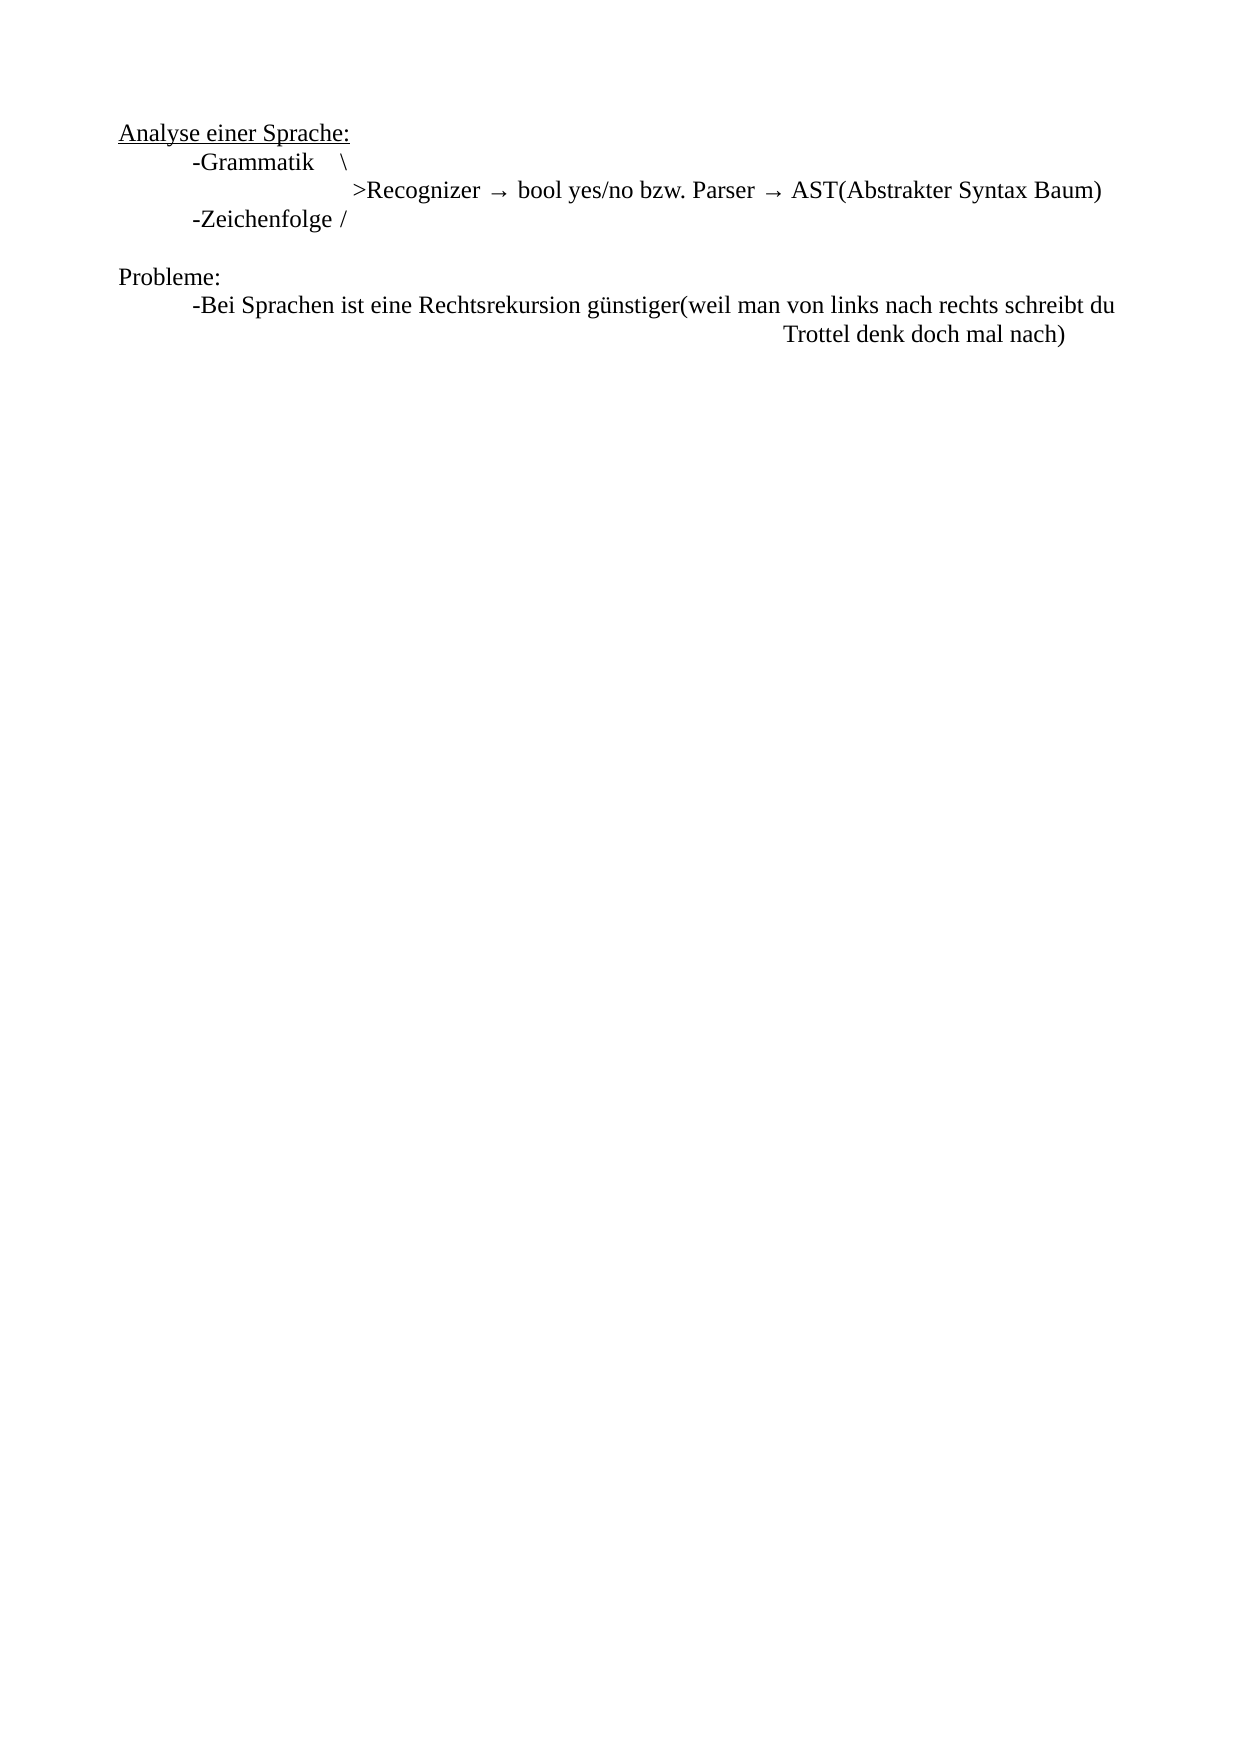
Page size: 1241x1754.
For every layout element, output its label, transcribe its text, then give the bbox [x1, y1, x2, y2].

text >Recognizer → bool yes/no bzw. Parser → AST(Abstrakter Syntax Baum) -Zeichenfolge / [118, 176, 1122, 233]
text -Bei Sprachen ist eine Rechtsrekursion günstiger(weil man von links nach rechts schreibt du Trottel denk doch mal nach) [118, 291, 1122, 348]
text -Grammatik \ [118, 147, 1122, 176]
text Analyse einer Sprache: [118, 118, 1122, 147]
text Probleme: [118, 262, 1122, 291]
